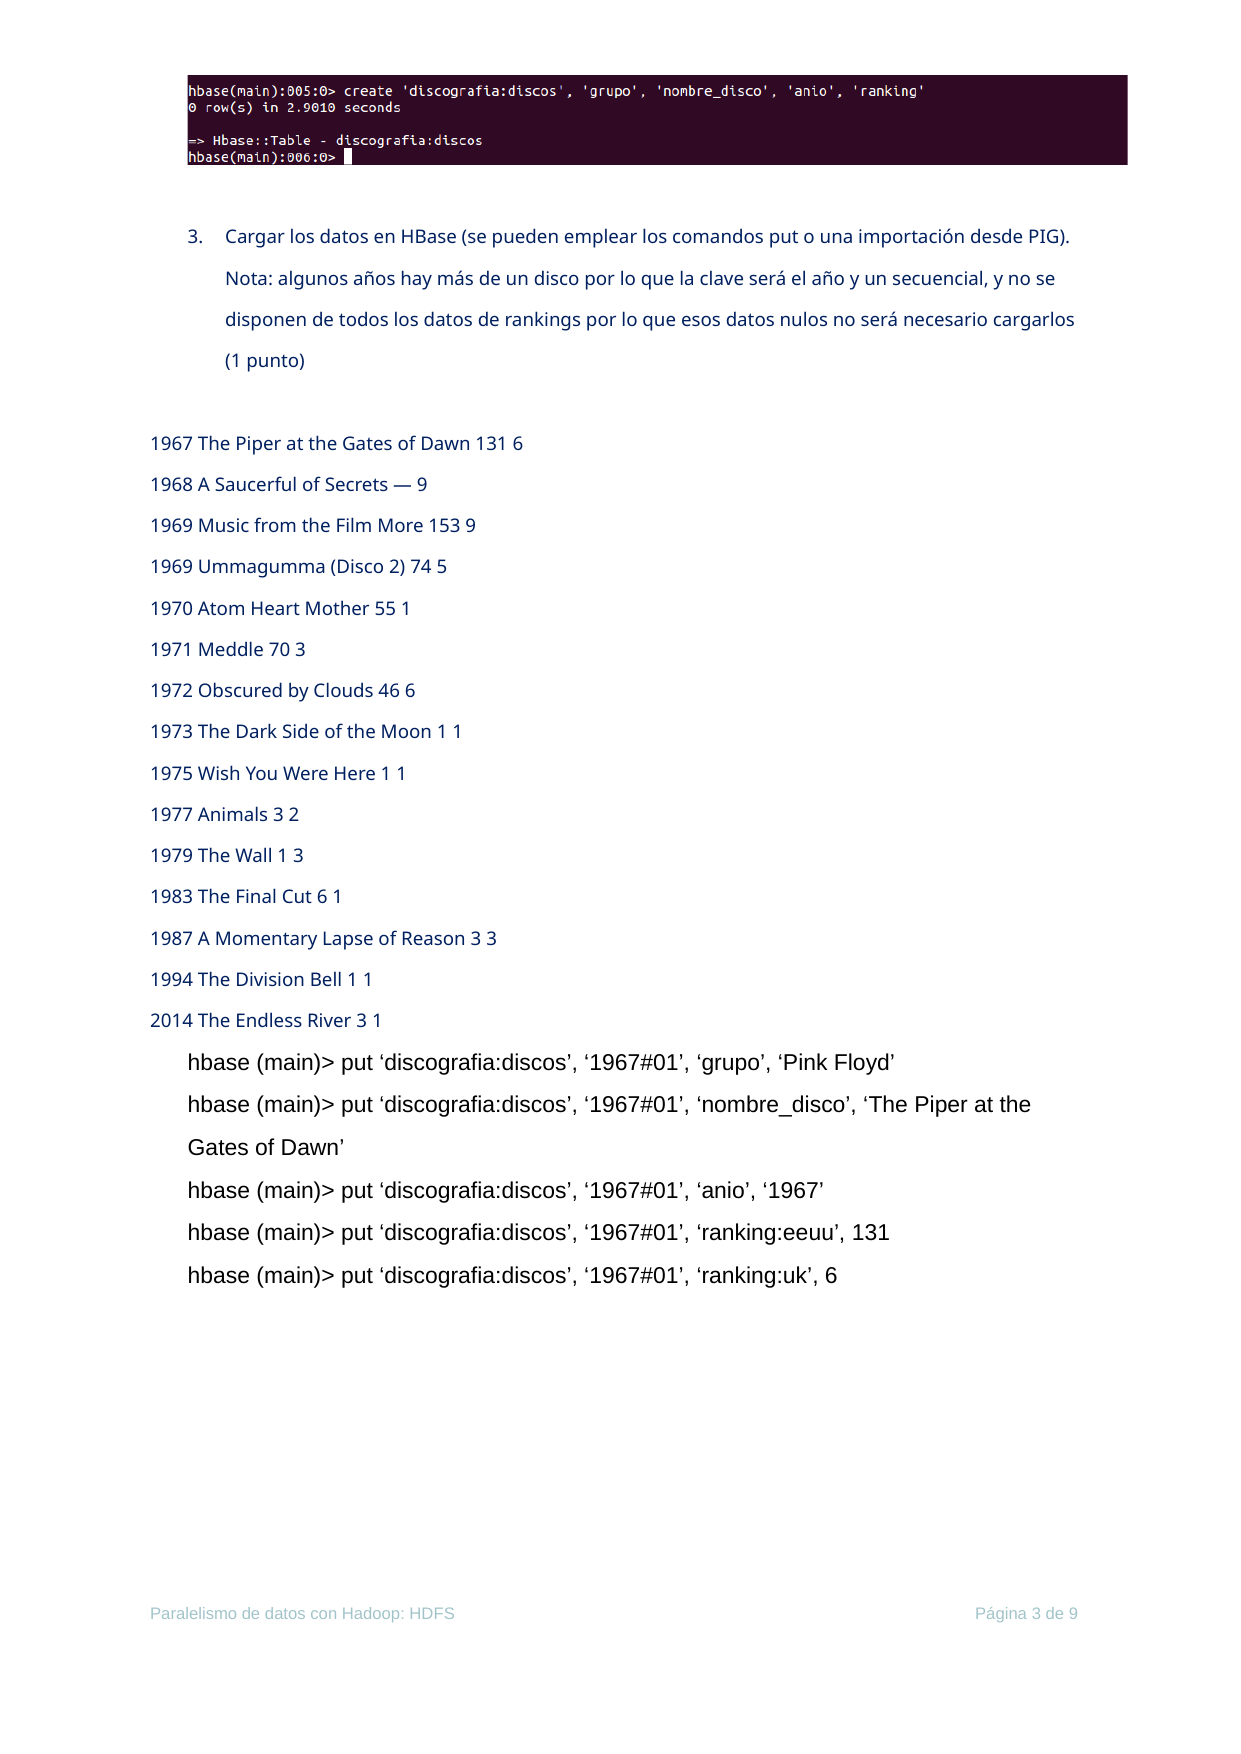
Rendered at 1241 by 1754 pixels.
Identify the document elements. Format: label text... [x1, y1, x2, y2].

text 2014 The Endless River 3 1 [150, 1008, 1090, 1033]
text hbase (main)> put ‘discografia:discos’, ‘1967#01’, ‘anio’, ‘1967’ [187, 1177, 1090, 1203]
list Cargar los datos en HBase (se pueden emplear los comandos put o una importación desde PIG). Nota: algunos años hay más de un disco por lo que la clave será el año y un secuencial, y no se disponen de todos los datos de rankings por lo que esos datos nulos no será necesario cargarlos (1 punto) [187, 224, 1090, 373]
text hbase (main)> put ‘discografia:discos’, ‘1967#01’, ‘ranking:uk’, 6 [187, 1262, 1090, 1288]
text hbase (main)> put ‘discografia:discos’, ‘1967#01’, ‘ranking:eeuu’, 131 [187, 1219, 1090, 1246]
text 1967 The Piper at the Gates of Dawn 131 6 [150, 430, 1090, 456]
text hbase (main)> put ‘discografia:discos’, ‘1967#01’, ‘grupo’, ‘Pink Floyd’ [187, 1049, 1090, 1075]
text 1983 The Final Cut 6 1 [150, 884, 1090, 909]
text 1969 Music from the Film More 153 9 [150, 513, 1090, 538]
text 1977 Animals 3 2 [150, 801, 1090, 827]
text hbase (main)> put ‘discografia:discos’, ‘1967#01’, ‘nombre_disco’, ‘The Piper at the Gates of Dawn’ [187, 1091, 1090, 1160]
text 1987 A Momentary Lapse of Reason 3 3 [150, 925, 1090, 951]
text 1979 The Wall 1 3 [150, 843, 1090, 868]
text 1969 Ummagumma (Disco 2) 74 5 [150, 554, 1090, 579]
text 1973 The Dark Side of the Moon 1 1 [150, 719, 1090, 744]
text 1971 Meddle 70 3 [150, 636, 1090, 662]
text 1994 The Division Bell 1 1 [150, 966, 1090, 992]
text 1975 Wish You Were Here 1 1 [150, 760, 1090, 786]
text 1970 Atom Heart Mother 55 1 [150, 595, 1090, 621]
text 1968 A Saucerful of Secrets — 9 [150, 471, 1090, 497]
text 1972 Obscured by Clouds 46 6 [150, 678, 1090, 703]
